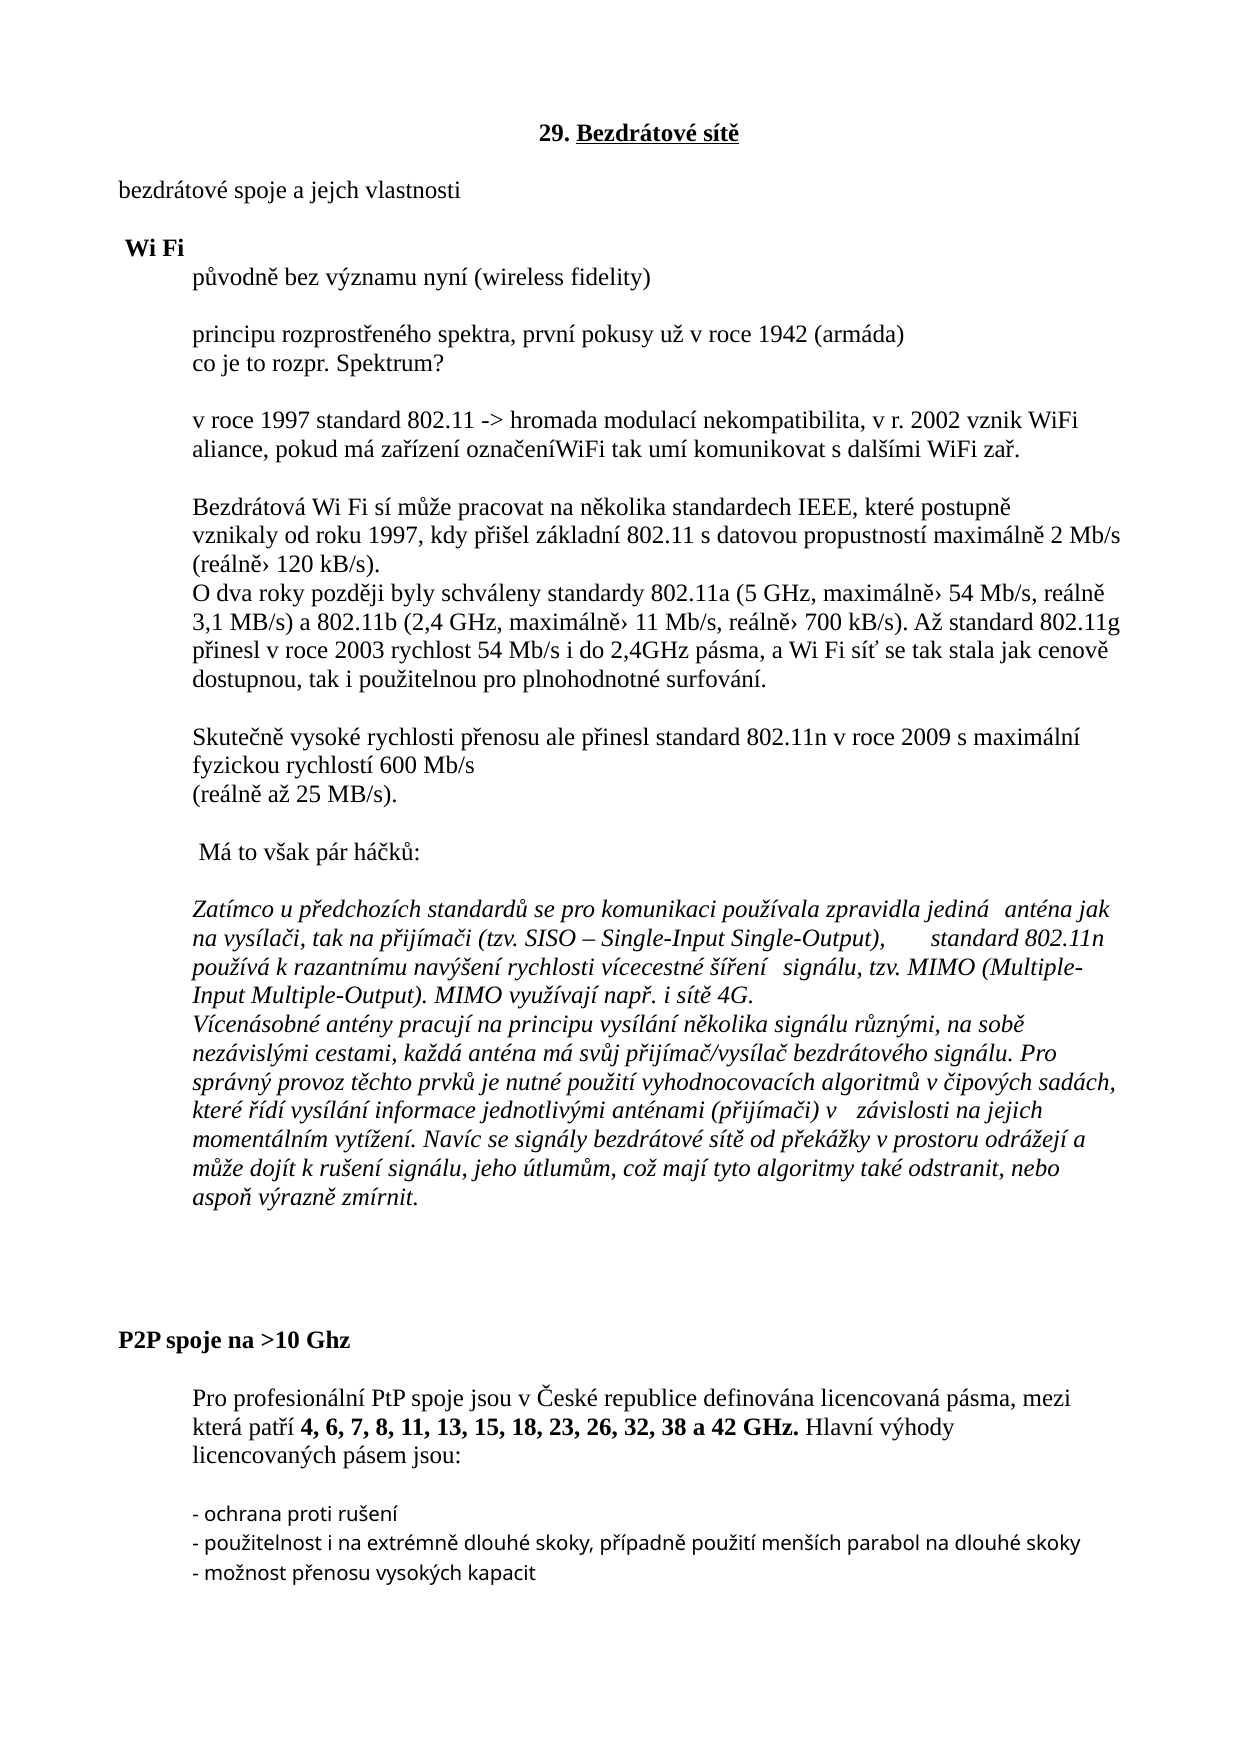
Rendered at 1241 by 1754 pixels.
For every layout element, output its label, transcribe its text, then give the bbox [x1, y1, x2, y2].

text původně bez významu nyní (wireless fidelity) [118, 262, 1122, 291]
text principu rozprostřeného spektra, první pokusy už v roce 1942 (armáda) [118, 319, 1122, 348]
text co je to rozpr. Spektrum? [118, 348, 1122, 377]
text O dva roky později byly schváleny standardy 802.11a (5 GHz, maximálně› 54 Mb/s, reálně 3,1 MB/s) a 802.11b (2,4 GHz, maximálně› 11 Mb/s, reálně› 700 kB/s). Až standard 802.11g přinesl v roce 2003 rychlost 54 Mb/s i do 2,4GHz pásma, a Wi Fi síť se tak stala jak cenově dostupnou, tak i použitelnou pro plnohodnotné surfování. [118, 578, 1122, 693]
text Má to však pár háčků: [118, 837, 1122, 866]
text (reálně až 25 MB/s). [118, 779, 1122, 808]
text Pro profesionální PtP spoje jsou v České republice definována licencovaná pásma, mezi která patří 4, 6, 7, 8, 11, 13, 15, 18, 23, 26, 32, 38 a 42 GHz. Hlavní výhody licencovaných pásem jsou: - ochrana proti rušení - použitelnost i na extrémně dlouhé skoky, případně použití menších parabol na dlouhé skoky - možnost přenosu vysokých kapacit [118, 1383, 1122, 1586]
text v roce 1997 standard 802.11 -> hromada modulací nekompatibilita, v r. 2002 vznik WiFi aliance, pokud má zařízení označeníWiFi tak umí komunikovat s dalšími WiFi zař. [118, 406, 1122, 463]
text bezdrátové spoje a jejch vlastnosti [118, 176, 1122, 204]
text Zatímco u předchozích standardů se pro komunikaci používala zpravidla jediná anténa jak na vysílači, tak na přijímači (tzv. SISO – Single-Input Single-Output), standard 802.11n používá k razantnímu navýšení rychlosti vícecestné šíření signálu, tzv. MIMO (Multiple- Input Multiple-Output). MIMO využívají např. i sítě 4G. [118, 894, 1122, 1009]
text Skutečně vysoké rychlosti přenosu ale přinesl standard 802.11n v roce 2009 s maximální fyzickou rychlostí 600 Mb/s [118, 722, 1122, 779]
text P2P spoje na >10 Ghz [118, 1326, 1122, 1354]
text Wi Fi [118, 233, 1122, 262]
list Bezdrátové sítě [156, 118, 1122, 147]
text Bezdrátová Wi Fi sí může pracovat na několika standardech IEEE, které postupně vznikaly od roku 1997, kdy přišel základní 802.11 s datovou propustností maximálně 2 Mb/s (reálně› 120 kB/s). [118, 492, 1122, 578]
text Vícenásobné antény pracují na principu vysílání několika signálu různými, na sobě nezávislými cestami, každá anténa má svůj přijímač/vysílač bezdrátového signálu. Pro správný provoz těchto prvků je nutné použití vyhodnocovacích algoritmů v čipových sadách, které řídí vysílání informace jednotlivými anténami (přijímači) v závislosti na jejich momentálním vytížení. Navíc se signály bezdrátové sítě od překážky v prostoru odrážejí a může dojít k rušení signálu, jeho útlumům, což mají tyto algoritmy také odstranit, nebo aspoň výrazně zmírnit. [118, 1009, 1122, 1211]
